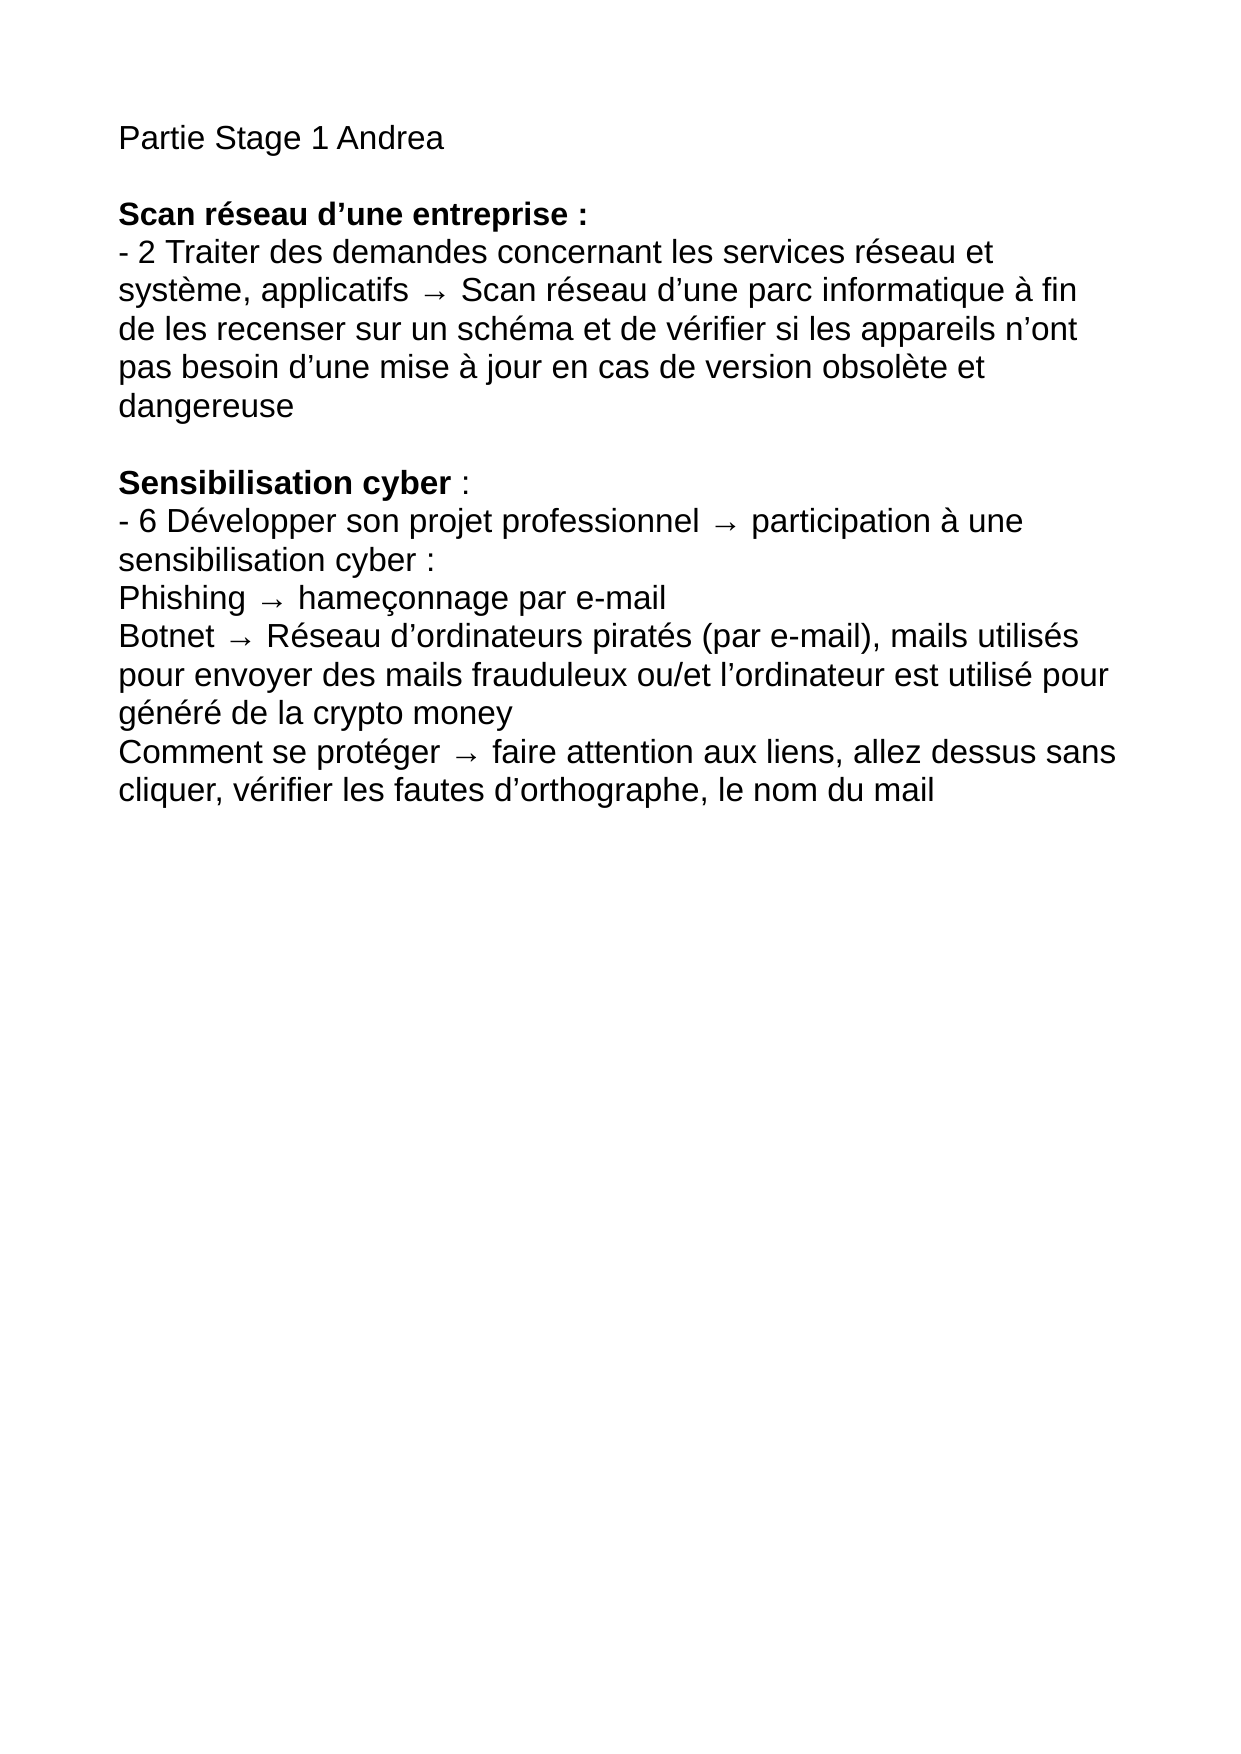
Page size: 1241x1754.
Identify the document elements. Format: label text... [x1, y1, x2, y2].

text Phishing → hameçonnage par e-mail [118, 578, 1122, 616]
text Sensibilisation cyber : [118, 463, 1122, 501]
text Scan réseau d’une entreprise : [118, 195, 1122, 232]
text Comment se protéger → faire attention aux liens, allez dessus sans cliquer, vérifier les fautes d’orthographe, le nom du mail [118, 732, 1122, 809]
text Partie Stage 1 Andrea [118, 118, 1122, 157]
text - 2 Traiter des demandes concernant les services réseau et système, applicatifs → Scan réseau d’une parc informatique à fin de les recenser sur un schéma et de vérifier si les appareils n’ont pas besoin d’une mise à jour en cas de version obsolète et dangereuse [118, 232, 1122, 424]
text - 6 Développer son projet professionnel → participation à une sensibilisation cyber : [118, 501, 1122, 578]
text Botnet → Réseau d’ordinateurs piratés (par e-mail), mails utilisés pour envoyer des mails frauduleux ou/et l’ordinateur est utilisé pour généré de la crypto money [118, 616, 1122, 732]
